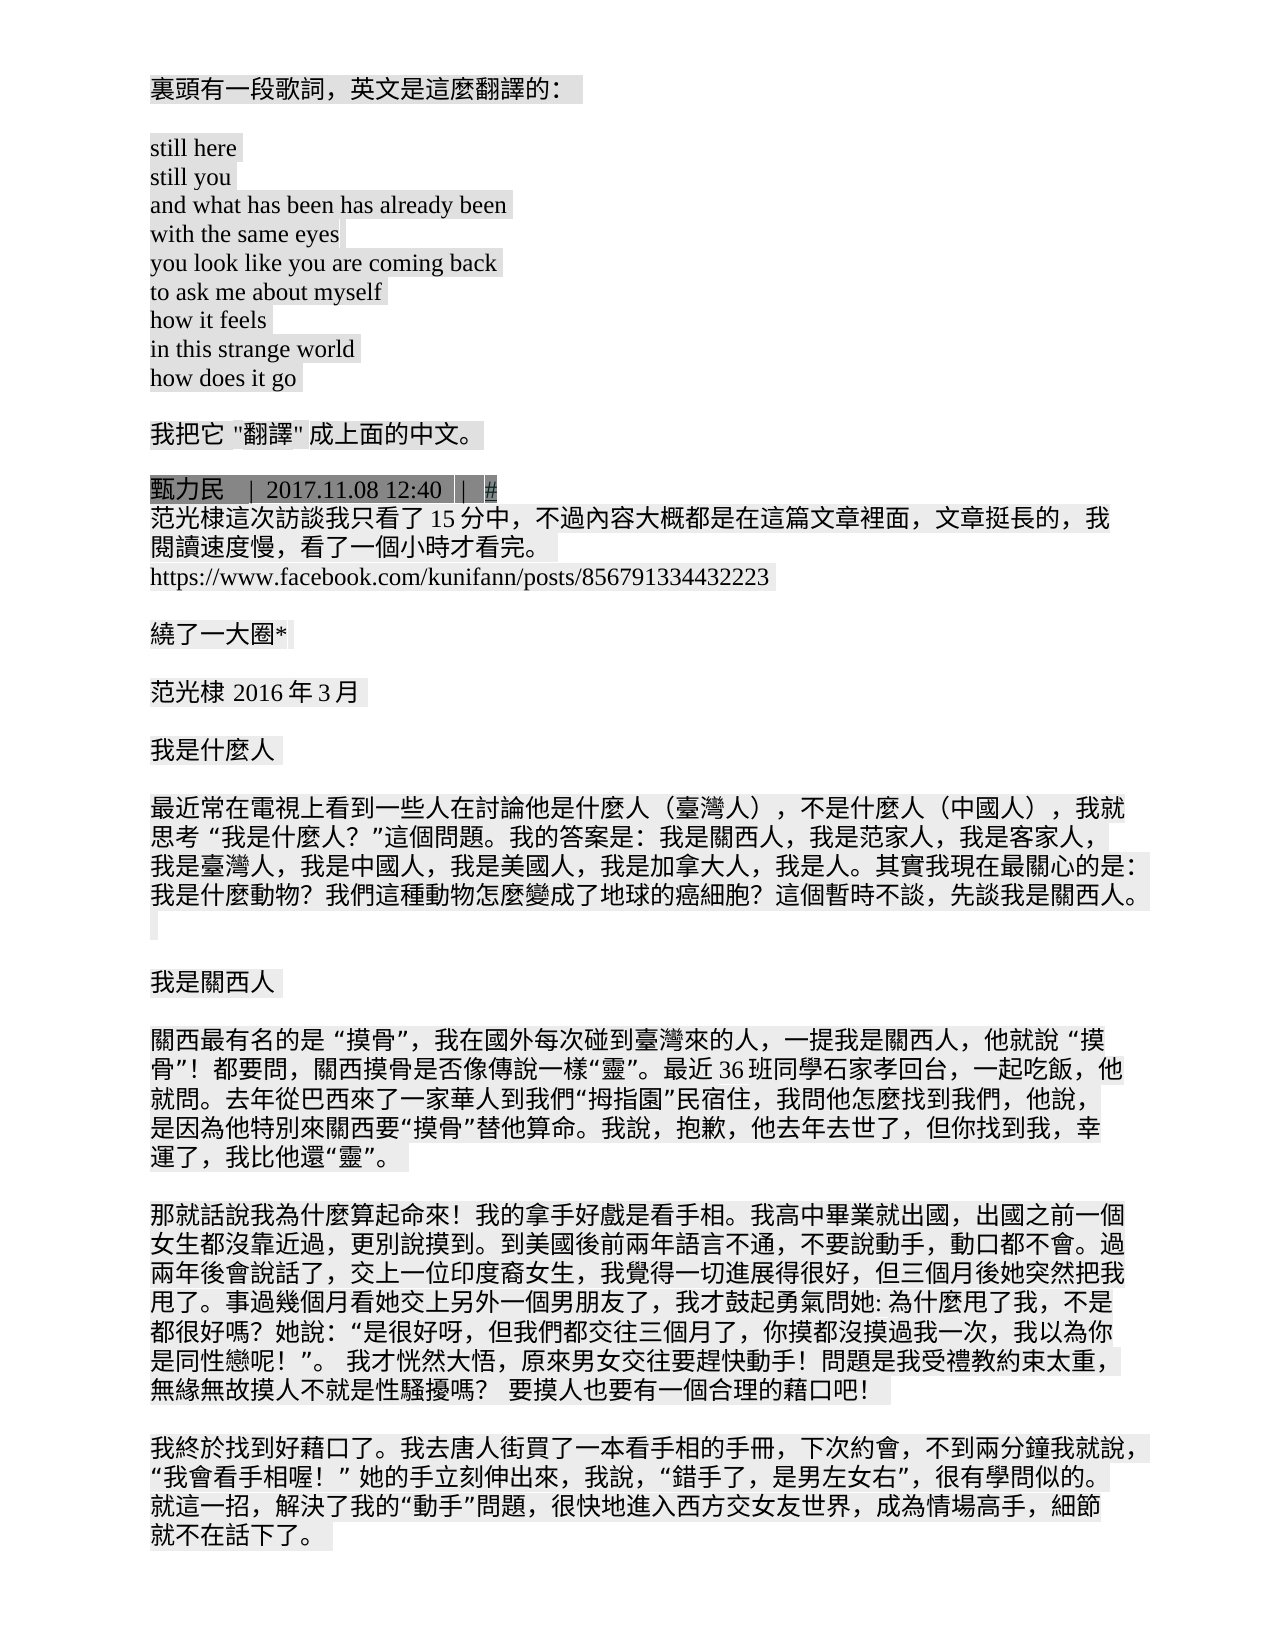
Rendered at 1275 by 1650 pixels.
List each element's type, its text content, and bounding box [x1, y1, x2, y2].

text 甄力民 | 2017.11.08 12:40 | # [150, 475, 1125, 504]
text 講個八卦。其實史東這節目原本是要訪問我，說是專訪60分鐘。我婉拒了。我有什麼值得訪問？別說60分鐘，就連60秒鐘我也說不上話。為了怕失禮，回了一封長信，朝 "乏善可陳" 及 "能力不足" 的方向說明。推辭之後，我就自告奮勇說，我幫你連絡一個真正值得採訪卻長年隱退江湖的人--范光棣。十八年前，當我中了維根斯坦的毒很深很深而十分徬徨時，他也曾因此從台灣來到劍橋跟我見上一面。那晚，他送我一份演講手稿，十八年來，不管我搬幾次家，那份手稿始終就擺在離我書桌最近的書架上。 至於我自己呢，或有些東西可說，但已說不清，講不明，就像得了失語症，別說訪談或演講，就連要我上台說上兩句場面話都早已失去能力，即便日常社交問答都顯得拙劣不堪，尷尬萬分。正常人很容易就能做到或很喜歡做的事，對一個 "殘障者" 並不容易，往往就像一種災難和刑求。 小時候有嚴重的閱讀障礙，沒法像正常人那樣輕易學會看字識字，費了很大的努力才能讀。讀不行，年少時卻很會說，能言善辯，舌粲蓮花，打遍天下無敵手，想不到越活越倒退噜，連過去最厲害的說話能力居然也成了障礙。就連寫也覺得彆扭。私下對著空氣自言自語寫些沒有現實意義的怪東西，這我還算有點擅長，或是頂多在人煙罕至的稀疏角落例如巴勒網留言板寫些小文字也還行，若要再更進一步昭告天下寫個大字，我就辭窮了。 原因是，不管有沒有寫出"我" 字，我寫的一切基本上都是第一人稱。第一人稱的東西很難昭告天下，唯一能訴諸公眾的是 "意見"。據說史上使用 "我" 字最多的哲學家尼采說："我總是羞於說出一己之見。" 我似乎也有同樣的毛病。意見不過就是意見，你有你的，我有我的，你我的意見如何，實在沒什麼好說。 從重度閱讀障礙到 "非典型菁英社交恐懼"，一直到 "類蝙蝠型畏光失語症"，接下來恐怕要朝著 "選擇性失智症候群" 發展了，例如我過去究竟跟同學借了多少錢，我竟然記不得了，別人欠我的，我卻記得很清楚。病情發展迅速，很快地，說不定會蛻變成一頭野獸，只能跟禽獸交流。確實有此一病症發展跡象，比方說阿憨現在暫時不在我身邊，但我每天在心裏頭依然會自動對他說上許多話；平常有牠在，雖然有點髒，但心裏篤定些。我還幫他編了一首曲子，歌詞很簡單，只有三句："阿憨ㄟ，阿憨ㄟ，人人叫我是阿憨ㄟ。" (台語發音) 每次唱給他聽，他都挺開心。他開心，我也開心。 能說善道會寫會想不一定是什麼好事。波蘭導演奇士勞斯基說："我唯一的優點是：我悲觀"。有一天，當我來到 "最後的審判" 台前，面對各項難堪的文字罪證，惟一的辯護亦如是。文字是一種罪行，但文字背後呢？審判官說："你還有什麼話說？" 無言以對，唯有熱淚。 在那一天來臨前，我還想問問 "阿憨們"： 依然此處 依舊是妳 今若往昔 妳似將再次歸來 一樣的雙眸問道 關於我 在這陌生的世界中 凡事如何？ 何等感受？ 還記得昆汀塔倫提諾的 "Django Unchained" 裏那首義大利歌 "Ancora Qui" 嗎？ https://www.youtube.com/watch?v=b6aczhQ7atM https://www.youtube.com/watch?v=mQ2ke_lsQ-I 裏頭有一段歌詞，英文是這麼翻譯的： still here still you and what has been has already been with the same eyes you look like you are coming back to ask me about myself how it feels in this strange world how does it go 我把它 "翻譯" 成上面的中文。 [150, 75, 1125, 450]
text 范光棣這次訪談我只看了15分中，不過內容大概都是在這篇文章裡面，文章挺長的，我閱讀速度慢，看了一個小時才看完。 https://www.facebook.com/kunifann/posts/856791334432223 繞了一大圈* 范光棣 2016年3月 我是什麼人 最近常在電視上看到一些人在討論他是什麼人（臺灣人），不是什麼人（中國人），我就思考 “我是什麼人？”這個問題。我的答案是：我是關西人，我是范家人，我是客家人，我是臺灣人，我是中國人，我是美國人，我是加拿大人，我是人。其實我現在最關心的是：我是什麼動物？我們這種動物怎麼變成了地球的癌細胞？這個暫時不談，先談我是關西人。 我是關西人 關西最有名的是 “摸骨”，我在國外每次碰到臺灣來的人，一提我是關西人，他就說 “摸骨”！都要問，關西摸骨是否像傳說一樣“靈”。最近36班同學石家孝回台，一起吃飯，他就問。去年從巴西來了一家華人到我們“拇指園”民宿住，我問他怎麼找到我們，他說，是因為他特別來關西要“摸骨”替他算命。我說，抱歉，他去年去世了，但你找到我，幸運了，我比他還“靈”。 那就話說我為什麼算起命來！我的拿手好戲是看手相。我高中畢業就出國，出國之前一個女生都沒靠近過，更別說摸到。到美國後前兩年語言不通，不要說動手，動口都不會。過兩年後會說話了，交上一位印度裔女生，我覺得一切進展得很好，但三個月後她突然把我甩了。事過幾個月看她交上另外一個男朋友了，我才鼓起勇氣問她: 為什麼甩了我，不是都很好嗎？她說：“是很好呀，但我們都交往三個月了，你摸都沒摸過我一次，我以為你是同性戀呢！”。 我才恍然大悟，原來男女交往要趕快動手！問題是我受禮教約束太重，無緣無故摸人不就是性騷擾嗎？ 要摸人也要有一個合理的藉口吧！ 我終於找到好藉口了。我去唐人街買了一本看手相的手冊，下次約會，不到兩分鐘我就說，“我會看手相喔！” 她的手立刻伸出來，我說，“錯手了，是男左女右”，很有學問似的。就這一招，解決了我的“動手”問題，很快地進入西方交女友世界，成為情場高手，細節就不在話下了。 那麼，我怎麼變成很“靈”的算命師呢？首先，我一輩子教哲學，我的最大任務是教學生在人生過程中怎麼避免很多“騙局”。鬼神、算命、星座、風水，宗教等等，都是騙局。這些騙局的共同前提是有利可圖，而圖利的方法是利用人性的弱點。這裡就講算命，首先大家都想事先知道將來，尤其是有大決定要做而猶豫不定之時。但這是不可能的，因為將來還不存在。那麼，為什麼很多人覺得一些算命師很“靈”呢？先講一個最古老最典型的算命故事。荷馬的“史詩”中描述了一個故事：一個國王想向鄰國發動戰爭，當然他想知道會不會贏，他帶了禮物去問當時最“靈”的算命師，這師傅算了一下後說，“這次戰爭，一個大國會被滅亡”。這國王高興得很，立刻攻打鄰國，結果大敗而歸，立刻找這算命師算帳：“你說我會贏，你是大騙子！”。算命師說：“我有說你會贏嗎？我說了什麼？我說一個大國會被滅亡，你自己就是那個大國呀！”。這故事中包含了幾個重點，首先好的算命師不會說錯話，其實基本上是說廢話，之所以被算的人有時會覺得他靈，是被算的人自己說的。假如國王贏了，他當然會大賞這算命師又說他多靈。重點是要說模棱兩可、邏輯上不可能錯、或絕大部分不會錯，或不可能立刻應驗的話。 假如一位女生上手了，我一邊摸著她的手掌一邊說：“妳很愛美（點頭），妳很有藝術感（點頭），妳不好惹，有人辜負妳，妳會懷恨在心（點頭），…（過幾分鐘），其實妳很寬宏大量，很會原諒對不起妳的人（也點頭），…這是妳的生命線，哎呀，妳55歲時會得一場大病！但還好，妳會渡過難關，妳看妳的生命線很長，會很長壽！（30年後她會記得嗎？）…這是妳的愛情線，很多人追妳，但妳很挑剔，…“ 一大堆廢話，但要懂得一些心理學與基本人情世故。若她是有夫之婦，你說：”妳的婚姻不很幸福“（可能錯嗎？）。若你對她有興趣，你說：”今年是妳的大好運年，妳會遇到妳的真愛！“（百發百中！） 我的最後一個教職是育達科技大學的客座教授，普通客座教授只給一年，而我一作5年，就是因為我很“靈“！我到任後，本來的技術學院正申請升格為科技大學。有一天，校長請全系吃飯，我坐在他旁邊，他說：”你這仙風道骨的樣子，好像應該懂得易經！“。我說 ”一點點而已，還在研究“。他說：”那麼，能否請你算一算我們申請改名科大會不會通過？“。我說：”試試看“，就閉上眼睛，過了一分鐘，說：”校長，我跟你保證會通過！不通過你明年不要請我客座！“。結果真的通過了，你說我靈不靈！第二年，校長又請客，那時的大問題是招生，私立學校都面臨新生減少的問題，他又問我：”上次你那麼準，能否再請你算一算今年招生會不會增加？“。我就回答：”大家同心合力，一定會超過去年！“。結果又對了。在場每次都有10多位教授，他們都很驚訝，事後問我怎麼知道，又那麼確定？我說：”我就是靈呀！“。也就因此，我在育達客座了5年，可能打破記錄了。 現在可以告訴老同學們我的秘密了！我當然不”知道“，我又不是教育部長！好的算命師是心理輔導師，他要正面替你加油。校長很相信算命，我沒選擇，只有給他打氣。第一次比較有把握，因為之前我在兩個私立學院教過，也經過轉為科大的過程，注意到第二次申請才通過，育達是第二次申請，故通過可能性很大。至於招生就完全沒把握了，故說了一句廢話：”大家同心合力，一定會超過！“。若沒超過，就是沒有同心合力！這句話不可能錯。 那麼，關西摸骨為什麼那麼有名？他是瞎了，其實並不完全瞎，還可以看到一些。他首次出大名是有一次蔣經國作行政院長還是副總統時來關西親民之旅，那次也安排了來訪問我父親，因為父親在關西很有名望。蔣經國到了關西街上，想去看看有名的“摸骨”師，結果一進門這摸骨師就說：“今天貴人來了，你是一人之下，萬人之上！“。就這一招，傳出去，他的名氣大張全世界。其實，那天在關西誰不知道蔣經國會來！前幾年又上報紙，因為吳敦義相信算命，當了副總統後說，20多年前關西摸骨說他有”宰相命“！其實他不知對多少政治人物說了這句話了！ 假如一位算命師真的很準，那是他先有信息、或作了研究、或事先安排了將來會發生的事。有利可圖，利益很大時，什麼騙局都可以安排，例子太多了，說起來我這文章就寫不完了！總而言之，算命是假的，”摸骨“ 沒那麼靈，我跟我父親去看過他，全是胡說。關西人都知道他的底細。這就有點像耶穌，他在外面有一大堆相信他的人，有一次回老家，村里人說，他不就是木匠的兒子？村里人不相信他，而他在老家也就不靈了！這個故事聖經上有敘述。 我是范家人 關西還有一個名人，我父親范朝燈。他沒做過官，也沒賺大錢，只是中上等階級的農民。他七歲時，父母在一週內因得傳染病雙亡，由大家庭叔嫂照顧。那時鄉下人沒錢沒法上學，只上了三年私塾學會三字經千字文等。正因為自己沒機會上學，他從小立志他的孩子都要大學畢業，這個在100年前幾乎是不可能的夢，但他做到了，所以他的出名就是“十子十登科” 的故事，十個兒子全大學畢業，其中有三位獲哲學博士，兩位醫學博士，五位高考及格。這個故事在曾繁蓉著“十子十登科的父親- 范朝燈”一書中有詳述。 我在國外40年，回來以後才知道父親在台灣這麼有名。我每到一個地方一說我是關西人，他們就問: ”你認識范朝燈嗎？” 我說：“他是我父親呀！” 他們就另眼相待，對我特別好。有一次更妙了，明新技術學院在2000年請我去做他們新設的休閒系的創系主任，剛上任碰到羅元宏老師，他問我是哪裡范家人，我說關西，他就問: ”你認識范朝燈嗎？” 我答了以後，他立刻說：“我被你害死了！” 我說我根本不認識你，怎麼會害死你！他說：“你有所不知，我小時候很調皮，不好好唸書，每次爸爸要教訓我就一邊打一邊說范朝燈怎麼怎麼的！所以我從小就記得范朝燈這名字“。類似這樣的故事，我之後聽到過三次。原來我父親教孩子的故事在社會上成為模範，帶動了地方上教育的風氣。這位羅老師是明新休閒系的籌備人，理應由他接主任職，但校長”空降“了一位陌生人來當創系主任，他心裡難免有點不平，但可能是因為我是范朝燈之子，他對我很好，協助我把明新休閒系變成全台最有特色的休閒系。 我父親已去世30多年了，但到現在為止，他的子孫只要說是關西范家人，都會被問: ”你認識范朝燈嗎？” 我們還沾他的光！我的弟弟范光群，是兄弟中作官作得最高的，他在陳水扁時代作被冷凍的台灣省的省主席時被派去花蓮作代理縣長三個月，花蓮是國民黨的地盤，他第一次去議會就深感議員對這位“空降“下來的代縣長很排斥，怕他在這三個月中會搞鬼，以縣長地位影響下任縣長選舉。會後，范光群發給每位議員一本“十子十登科的父親”那本書。第二次議會時氣氛完全變了，大家一知道他是范朝燈之子，就知道他一定是正人君子，雖然是陳水扁派來的！結果3個月以後，很多人還建議他留下來選縣長，一定會選上。 很多人問范朝燈是如何把十個普通農家孩子都送到大學畢業，很多人有不同的說法，兄弟中也有不同的感受，但我自己覺得最重要的是“感動“兩個字，他對教育的熱誠感動了我們，使我一生掛念在心，不能辜負他對我們的期望。最近大愛電視台訪問我，在”私房真言“節目中播放了”范光棣談他父親范朝燈“，可以在網路上看到詳情。 我是客家人 關西是純客家莊，99%是客家人。1945年台灣光復之前我只會講客家話，雖然6歲到8歲上小學時學了一點日語，光復後因反日情緒把它全忘了。光復後才學國語。初中去新竹市上新竹中學與李遠哲同班，才知道都市裡大部分人是閩南人，講我完全聽不懂的話。高中時轉到台北的師院附中，班上絕大部分是外省人，本省人只有三位，其中紀展南與羅東湖是閩南人，只有我一個客家人。我才意識到我這鄉下土包子原來是很特別的少數族群叫客家人。 從小我記得母親講一個有關客家人的故事：從前有一個將軍叫黃巢，有一天他來到一個村莊，看到路上一群難民中，有一個媽媽手拉著一個小孩子，背著一個較大的孩子，他覺得奇怪就停下來問他為什麼？她說她手拉的是她自己的孩子，背的是她已亡哥哥的獨生子，假如她自己的死了，她還可以再生，假如哥哥的獨生子死了，他就會絕後，故保護她哥哥的兒子比較重要。黃巢聽了很感動，就問她要去哪兒？她說，聽說黃巢快來了，我們要先逃難！黃巢沒告訴她自己是誰，只說，不要怕，妳回妳村莊，在妳家門口掛上葛藤，就不會有事。她回去照辦，也叫鄰居同樣作，結果真的沒事。後來在學校念正史，才知道黃巢在歷史上是壞蛋，他的革命因為失敗被稱為“黃巢之亂”。但在客家人心目中，他一直是我們的英雄！從此開始我就意識到世界上有不同的觀點，立足點不一樣對事情的看法就不一樣，不是大多數人相信的就是正確的。尤其對少數民族的看法我特別關心同情，這也延伸到所有被壓迫的人，包括工人、農民、女人、殖民等等。 客家人的歷史跟猶太人的經驗有些類似，故我在國外時，對猶太人的歷史特別關注，他們的總人口在世界上微不足道，但對世界上的貢獻非常大。偉大科學家愛因斯坦，心理學之父佛洛伊德，上世紀最出名的哲學家維根斯坦及思想家馬克思，都是猶太人。到底什麼是猶太人？這個問題猶太人自己也在討論，是種族嗎？也不是，因為有黑猶太人，也有黃種猶太人（看“Jews of Kaifeng Fu”一書）。是宗教嗎？很多猶太人不信猶太教，我在加拿大的哲學系中就有四位猶太教授，都是無神論者。我的結論是，族群認同是共同記憶與自我認同。在台灣的客家人最近也在討論這個問題，尤其很多已經不會講客家話了。客家人不是一種民族，因為他們都屬於漢人，他們有自己的語言及一些特別的風俗、習慣、音樂等等，但我覺得最重要的是他們有共同經驗及記憶，認同這經驗的人就是客家人。 客家人每流浪到一個地方都是“客人”，而不是“主人”，都住在比較偏僻的山區，生活艱苦，被主人看不起也被歧視。但我一直不懂，客家人那麼窮，那麼土，不像都市人那麼精靈，他們為什麼那麼自傲，有自信，覺得自己是很特別的族群？猶太人也是一樣，到處被人打壓，歧視，但自己一直覺得是上帝的寵兒，也因為那種自信，使他們的成就那麼大。猶太人的自信，來自他們舊約聖經上的故事，那麼客家人呢？ 去年春天，我第一次去廣東省陸河縣祭來台祖，順便去附近客家區尋客家根。這次尋根之旅中，我的上述問題找到了答案。客家人是從中原在唐朝末期以後改朝換代或外族入侵時一批一批逃難到中國南部岳崚區的漢人。他們在贛南、閩西及粵東山區以客人身份與本地人（主人，原住民）長期共居，融合以後，產生了主要以漢文化為主的特別語言、風俗、習慣等文化。最近在大陸掀起了研究客家文化之風，政府也大量投資發展這個地區，一則因為這地區是共產黨的革命聖地，二則因為客家人在海外人數不少，都想回來尋根。在閩西現在被認為是“客家祖地”的寧化縣，建了一個很宏偉的“世界客屬文化交流中心”，我一進入大廳就看到牆上刻了一系列客家歷史的壁畫，第一幅就是黃巢及“背大攜小，保侄棄兒”客家母親的壁雕。證明我小時候聽到的故事原來是所有客家人的共同記憶，像摩西出埃及是猶太人的共同記憶。 還有在這偏僻的鄉村裡，雖然大部分都是農民，但家裡都掛著很多水準很高的對聯與家訓等等有文化象徵的東西。我父親雖是一介農夫，但他一直提醒我們孩子們，我們是范文正公（范仲淹）的第30代孫，而文正公是宋朝名宰相，且家裡牆上一直掛著范文正公家訓百字銘。我在客家原鄉到處看才恍然大悟為什麼客家人那麼自傲，他們的祖先都是做過官的前朝上層階級，他們在改朝換代時不但對新政權沒用，還有威脅，非跑不可。普通農民、工人等不必跑，新統治者還需要他們。而客家人特別注重教育，也是因為他們知道，讀書是做官、出人頭地的最好方法。 我是臺灣人（差點兒變日本人） 我出生於1937年，那一年日本發動中日戰爭，中國的抗日戰爭的開始。之前40多年臺灣是日本的殖民地，台灣人是二等公民，但生活方式、語言及文化上台灣人基本上是過著漢文化的生活。六歲以前，我的名字是范光棣，我家裡及村莊裡親戚朋友說的是客家話，念的是三字經，拜的是祖先及本地廟裡的神，看的是“關公過五關斬六將”及“孫悟空鬧天宮”等平劇。我知道我是中國人，知道統治我們的是日本人，怕他們又恨他們。 日本人發動侵中戰爭後，一方面覺得臺灣漢人與敵人同宗同文化，有後顧之憂，一方面發動大戰爭需要更多人力。故積極推動“皇民化”政策，想把台灣人變成日本人，開始強力要求講日本話，把名字改為日本名，放棄本來宗教而以日本神社代之，等等。我父親本想把范姓改為“高平”，但日本官員還挺聰明的，知道這是范姓的堂號，說不行，你還在懷念中國祖先！結果改為“高原”，故我的日本名字是“高原光邦”（Takahara Mitsu Kuni）。 我們家裡也設了一間日式Tatami書房，我們開始穿日服、日本木屐等等。所以我從出生到8歲光復前就是生活在從中國人變日本人的過渡過程中。比我大十歲以上的臺灣青年人，像我的前幾位哥哥，基本上已經變成日本人了。假如日本沒有戰敗，再過十年我也變成日本人了。1945年，日本投降那一天，疏散到鄉下住在我們家的五家日本官員及教師們都聚集在客廳裡聽天皇宣布無條件投降。他們都在痛哭，我心裡很高興，我還知道我是中國人。 光復後，台灣回歸祖國，我們沿路打鑼打鼓歡迎國軍，那時哪有什麼台獨意識！問題是，那時來接管的國民黨軍隊實在太爛！相較之下，日本統治者很有紀律，雖然很兇又享有特權，但台灣人日常生活穩定，治安良好。“祖國”來了以後，不但普通生活，治安很差，最糟的是，不但不把我們當“同胞”相待，還以新統治者心態對待台灣人。我最近很驚訝地發現，我那時的日記有那麼一句“假如外省人平等對待台灣人，我就主張統一，假如不平等對待我們，我就會主張獨立！”。一個十多歲的鄉下小孩子會這麼說，表示那時就有這個問題。 不到兩年後，228事件就發生了，那天晚上，我在睡夢中被父親吵醒，他剛從台北回來，一開門大聲跟媽媽說: ”糟了！台北在殺豬！“。我心裡想，殺豬有什麼好大驚小怪的！原來，台灣人叫日本人”狗“（很兇，但乾淨），叫光復後來接管台灣的外省人”豬“（又髒又懶）。之後幾天，關西鄉下倒沒發生什麼殺人的狀況。我只記得父親及關西重要人物有在討論去軍火庫拿軍火發給人民來抵抗鎮壓軍隊。還有那時在台大上學的兩位哥哥被分發到幾顆手榴彈，也是準備反抗鎮壓軍隊來時用的。他們帶回這些手榴彈，不知怎麼辦，結果把它丟到河裡。鎮壓軍來後，記得父親跑山上去躲了好幾天。 228事件很多無辜外省人被殺，很多臺灣菁英被殺，最重要的是，這事件對台灣人造成不可療癒的傷害，至今影響台灣的政治，造成強烈的揮之不去的台獨意識。台獨意識有一個很簡單的邏輯：外省人殺台灣人，“外省人”等於“中國人“。中國人像日本人一樣是外來政權，台灣人只有獨立才能當家做主。但這邏輯的前題都不正確，來接管、統治台灣人的是“一些”外省人，國民黨。有些外省人是共產黨員，他們支持228造反國民黨。那時的實況是，國民黨在大陸被人民唾棄，後來跑到台灣，中國人更恨國民黨！台獨意識的簡單思路：仇國民黨→仇外省人→仇中國人，造成現在台灣政治的死胡同。台灣人應該跟共產黨合作去打倒國民黨才對。 我以後的政治思路大致朝這方向走。從1945到1955我出國前國民黨漸漸經由三七五減租及耕者有其田政策在台穩定了政權，宣傳反共抗俄，但我完全沒被洗腦，已經親共。其中一大原因是，我認識一個很特別的人，何阿乾。我上新竹中學初中時住在竹東大哥醫院家裡。他是醫院的藥劑師，我們同睡一房。他是共產黨八路軍的逃兵。光復後他家裡很窮，去參軍。國民黨把他訓練幾個月後派去大陸打共產黨。有一天剛北上過了黃河，坐下來吃除夕飯，還沒開動就發現被共軍團團圍住了，沒辦法只好投降，年夜飯被八路軍吃了！結果他被分配到劉伯誠（叫獨眼龍）部下。共產黨教他唸書，教他醫藥學，過一陣子派他到軍醫院當藥劑師，一路跟著八路軍過黃河，打下來。一直到徐蚌大会战時，他因為是獨生子，在台只有一老母親，突然想家，在混亂之際逃走了，結果回到老家竹東，來我大哥醫院？。他雖然從共軍逃出來，不但不恨共產黨，還一直懷念他在八路軍時的日子。天天晚上告訴我他在八路軍的故事，比水滸傳還精彩！還教我共軍唱的歌，跳的舞。所以國民黨的反共宣傳對我完全沒作用。I knew better! 我是中國人 我在中學時代最關心的是政治問題，尤其從出生到18歲出國之前經過日治時代，二次世界大戰，國民黨統治時代，及中國內戰以後兩岸分裂狀況。我那時一心要救國救民，在日記上寫：“我的思考單位，最小是國家”，我的意思是中國。如何使中國強大，恢復以前的光輝，是我的最大課題。 在出國前我心裡已經支持共產黨。出國後第一件事就是去美國大學圖書館找毛澤東的著作及有關中國共產革命的書。念了 Edgar Snow 的 “Red Star over China” 及 毛澤東選集。不但覺得共產革命是中國的將來，也確定是世界的將來。我在英語還沒學好之前就先選俄語，因為我打算在美國念完大學後去蘇聯念研究所後回大陸參加中國共產黨革命。我的思想歷程在“超越馬克思及維根斯坦”一文中有詳述。 1972年，尼克森去訪中國前，加拿大已經跟北京先建交，我寫了好幾次信去駐加中國大使館，表示希望能去訪問，但一直沒回應。尼克森去後不久，我就接到來信，叫我去辦簽證。我一個人坐飛機到香港，再坐火車到廣州，路上火車在深圳入境，那时深圳是個小村莊，全是稻田。從廣州又坐火車兩天一夜，一路黑漆漆的到了北京。來火車站接我的是一位台籍幹部。我來時路過東京去看我四哥，他說他以前有一個臺灣同鄉朋友，20年前去大陸，不知下落，他寫下這人名字叫我去大陸時問一問。這位幹部自我介紹是台灣人，叫李平，我就拿出哥哥的紙條問他聽過這人嗎（紙條上是“呂”什麼的）？他說，就是我！他是台灣同胞聯誼會副會長，他負責接待我。那時正好有一個美國台灣人組成的“保釣團”來訪北京，有十幾個人，都是在美國左派的台灣學者。他們把我放入這一團一起招待，以後三週的活動都是台聯安排的。其中最重要的是周恩來總理接見了我們。 有一天晚上，我們正要睡覺前，突然接到通知，要我們立刻去人民大會堂有重要領導要見我們。十二點半大家在一會客廳坐好，周恩來從旁門走進來。我發現我被安排坐在他旁邊，大概是因為我年紀最大（35歲），又是教授，別的團員都是年輕的碩士或新博士。周恩來很平易近人，跟我們像朋友之間聊天一樣，一點沒架子，有問必答，一直談到四點半，他太太鄧穎超才出來叫他去睡覺。他說他只要睡3個鐘頭就夠了。 1972年是文化大革命的中後期，那年的兩件大事，一個是尼克森來訪，另一個是林彪事件。外面只知道林彪出了事，中共還沒對外公佈。周恩來先向我們說明了林彪事件，再談了很多很多事，詳情我在我當時剛創刊的國際季刊“Social Praxis” 第一期中以筆名 Sanford Lee 發表了 “Conversations with Premier Chou En Lai”. 有些那裡沒報導，現在想起來還是有意思的，現在報告一下。那時我很驚訝他對老蔣的評價很高。他說，蔣介石是個愛國者，他雖然靠美國但他不相信美國，你看他一輩子不敢去美國，他兒子就比較笨，去了美國一趟差點被殺掉。美國在培養親美派搞台獨，要把臺灣從中國分裂出去（吳國楨事件及孫立人事件），韓戰時把第七艦隊放在台海想把台灣與大陸隔開，勸蔣介石從金門馬祖撤軍，他不但不撤，反而把台灣最重要軍隊放在金門，明知我們不會打他。我們之間有默契，隔天炮打，這是做給美國看的，表示雙方都主張一個中國，內戰還沒結束！台獨之到今天還不可能，以後也更不可能，就是周恩來跟老蔣那時安排的！我本來以為，他說的“默契”是互相不言而喻的瞭解，最近才發現報導，那時他們真的有互派使者在香港談好。那時我才知道，政治上表面看到的聽到的跟幕後當權者的操作是有很大距離的。我們普通人只有被利用，最好不要受騙去賣力。 文革時，大陸一直在鼓吹要解放台灣，有一位年輕激進的臺灣團員就說：國民黨是紙老虎，怎麼不用武力解放台灣？周恩來說：你們年輕人沒經過戰爭，我們經過的人知道戰爭多可怕，打臺灣是打得下，但雙方要死多少人呀！台灣經濟又會完全破壞，不能隨便考慮。 四個鐘頭內我們談了很多事情，現在突然想到一件事覺得很諷刺。他說中國發達以後絕對不發展私人轎車，他說我們會繼續用腳踏車，又健康又環保！坐在他另一邊的陳永貴副總理，他插入說：我最近剛從考察法國回來，我在巴黎看到一街都塞滿了車，空氣不好，比我們用腳踏車還慢！他是個農夫，在西北偏區把一個窮村莊在他帶領下轉變成模範公社，“農業學大寨”是文革時的三大紅旗之一，其他兩個是大戾及紅旗渠，三個地方我都去過，大寨還去了兩次！陳永貴當了副總理，還穿著西北農夫的衣服，那個時代真的農人工人直接參與國家最高層政治，假如這種人還在中央，中國應該是完全不同的中國。 我們這一團的左派青年都是支持共產運動的，有好幾個，包括我自己，向周總理表示，我們想回中國服務。結果，有幾位留下來了。過了幾天，周恩來傳話給我，他很實在也很坦白，他說，你的情況比較不同，首先，你的專業是哲學，我們需要的是科學方面的人才；第二，你已經有家庭，你的太太又是美國人，你太太跟孩子在中國生活可能不會適應得來；第三，你是大學哲學教授，以你的身份，你留在西方對我們比較有用。真謝謝周總理給我的務實分析，若我那時會祖國，以我那時的極左思維，我的後果應該會跟四人幫一樣。之後周恩來見了一次，是他最後在公開場合出現時，應該是1975年國慶在人民大會堂國宴上，每桌上已經有他的致詞稿，他由人扶他上主席桌後，由別人替他念稿，之後在大家掌聲之下扶他出場，大家都知道他是來向大家告別的，過不久他就去世了。 第一次訪中之後幾年中，每一兩年會去大陸一次，都是政府邀請的。每次去差不多三星期，到處去看，各種公社，幹部學校，普通學校，工廠，古蹟，革命聖地（如延安），少數民族區（如延邊朝鮮族自治區及西藏），參加國慶等等。也見到其他領導人，如四人幫及鄧小平。四人幫沒跟他們談，但鄧小平見了兩次都有座談。第一次是周恩來去世後毛主席叫他回來主持政務。他跟我們的談話重點是報告文革的成果，也向我們保證，他絕對不會向文革翻案！這個談話我也以我那時的筆名“范瀾”在香港左派週刊“七十年代”發表。我在那期間照了很多照片，錄了很多談話，除了寫文章之外，也常上電視及到處演講，放錄影片，宣傳文化大革命。也編輯了兩本 Anchor Books, ”Mao and Lin Biao”及 ”From the Other Side of the River: Self Portrait of China Today”。 文化大革命現在大家都在罵，但我的看法不一樣，I know better! 我在文革後期去了好幾次，親眼看到的不但不像以後說的那麼糟，而且很好！雖然最後失敗了，但失敗不等於不對。歷史是勝利者寫的，修正主義復辟資本主義後當然要醜化前朝。其實是全體人民辛苦建設起來的經濟基礎，正要起飛的時候，被少數人搶走了。毛澤東之偉大說不完，偉大的軍事家、政治家、哲學家、詩人、書法家，有史以來世界上有比他偉大的嗎？ 但他最偉大的是革命成功後，可坐享其成之時，在晚年還不忘初衷，想在有生之年實現共產主義。雖然太急了，手下人的程度不夠，失敗了。但資本主義走到末路時，如果世界沒被毀滅，人類還是會走社會主義的路才有救。 我是美國人（本來不想） 我家十兄弟，前四位留日，老五沒出國，留下來照顾老家，後五位全留美。第一個留美的是老六范光煥。他很會交朋友，也很會辦事情，在台北唸書時，就懂得留學美國的方法，1954年就去美國留學。我的留美全是他替我辦的，他也同時替我的好友王正秋辦好手續。高三時我們考取留學考，那時，高中畢業就可以留學。我們班上好像最先留美的是丁秋先、王正秋及我三位，我們三位出國前去照相館合照了。我本來不想高中畢業就出國，我覺得國學還不夠，最好大學畢業才出去深造，所以，考上留學考以後還去考台大，結果是經濟系頭榜考上。後來因為1955年政府發佈兩個有關我們前途的政策： 其一，以後要大學畢業後才能出國留學；其二，以後服兵役從以前的一年改為兩年。第一條正合我意，但第二條要當兵兩年我覺得太浪費我的青春，故決定出國留學。 我家那時經濟狀況很不好，父親因想從農業轉型工業，買了一個製茶工廠，結果失敗破產。我要出國時，他一分錢都拿不出來。結果是王正秋幫我500美元買票出國。我和王正秋坐飛機到日本橫濱，坐中國貨船重慶號去美國，一上船看到丁秋先也在船上。我跟丁秋先特別有緣分，我們初中時在新竹中學與李遠哲是同班同學，我們那時都很內向，其實我完全不記得他，是他後來告訴我。高中時我們同時轉師院附中，又是同班！ 在重慶號上，我記得餐餐都是大魚大肉，但我很慘，因為我會暈船。船一出港口我就開始吐，一直到兩週後，在 Tacoma, Washington 上岸才不吐。這期間我只吃蘋果，因為，之前在台灣蘋果是寶貝，只有生病時才能吃到。我四哥那時在日本，從東京到橫濱來送我上船時，給我一大箱蘋果。我吐了以後什麼都不想吃，就吃我最喜歡的蘋果，這樣兩週，一吐一蘋果，一吐一蘋果，等到上岸以後，我一輩子看到蘋果就想吐！ Tacoma上岸以後，坐火車去 Kansas 州上學。在火車上我的英文程度立刻受到考驗。台灣的英語教學很糟，到現在還是一樣，什麼文法，KK音標，學了一大堆，上了戰場都不管用，聽不懂，說不出，只會說yes and no。我事先有準備最急用的字就是廁所，我記住各種說法：Washroom, W.C., Toilet, Man/Women room, Powder room, Lavatory, 這樣應該夠了。上了火車不久，我們餓了，去餐車，坐下來一看Menu, 把價格換成新台幣，根本吃不起，最後只要了麵包和牛奶。牛奶喝完想小便了，心想我熟記的單詞現在派上用場了。但從火車頭走到火車尾，就是找不到，只看到一個 “Restroom”（不在我的目錄中），心想會不會是這個？探頭一看，看到幾位男生坐在沙發上抽煙，是休息間！沒看到廁所。結果不得已，在兩車之間解決了！但完後兩邊门都自动鎖上，我出不去，站了幾個鐘頭，到下一站門才開！ 到美國以後，前十年時間一直半工半讀到完成博士學位，完全靠自己。回台以後，我常聽到我的工人在談以前他們多苦多苦，我就說，你們不管怎麼苦都沒有我以前苦，請問你們，現在在台灣你們不願意做的工作誰做？他們說，外勞呀！我說，我就是美國60年前的外勞，白人不做的工作我做！我問他們，餐廳裡最低的工作是什麼？洗碗對吧？不是，還有更苦的：刷鍋的, 又油又焦很難清。我問，街上有圓圓的鐵蓋子，下面是什麼知道吧？下水道吧？ 其實有兩種，排雨水的排水道及排大小便的污水道。我去美國後第一個暑假，就是天天出入那鐵蓋的清道夫。 我第一個念的是一個在 N. Newton, Kansas 的門羅教學校，叫 Bethel College. 這學校只有200多個學生，但很歡迎外國學生，有20多個從各國來的學生，有從美國、臺灣（7個）、埃及、菲律賓、伊朗、波多黎各、巴拉圭、德國等國的學生。在那小學校，他們很照顧外國學生，剛去美國那是最好的過渡地方。沒去之前我哥哥就替我弄到免學費獎學金（才能辦留美），到了以後他們給我工作，做學校的清潔工換住宿費，做餐廳刷鍋的換三餐。 兩年後，轉學伊利諾大學（在 Champaign/ Urbana）數學系，我主修數學完全是因為英文不行，不能唸我喜歡的哲學，數學不太需要英文好。伊利諾大學也很歡迎外國學生，台灣來的就很多，在那裡就碰到出國前一起受軍訓的傅大祥及葉祖堯等好朋友，我們都在數學系。那時伊大數學系站在研發電腦的先鋒，他們有一個電腦像一個教室一樣大，最近才發現在電腦史上是有名的，叫Illiac。我們三個好朋友都知道，電腦是世界的將來，故畢業後都決定留在研究所學電腦。但學了一個學期以後，我覺得實在沒興趣，且覺得英文差不多了，才轉到哲學系。 在伊大拿到碩士學位後，我要念博士有兩個選擇，哥倫比亞大學及夏威夷大學。照常理當然應該去哥倫比亞大學，名牌學校，從那裡畢業以後找工作很容易。夏威夷大學剛成立博士班，完全沒名氣，我從那裡拿博士學位會是他們的第一屆博士。兩個地方都給我入學證，但最大區別是，前者沒獎學金，後者有。我那時已經結婚，又有孩子，再一邊打工一邊念博士，會很辛苦。再嘛，我想我寧可做小池裡的大魚，而不要做大池裡的小魚。結果這個決定是非常正確的。 我去夏大後，就碰到我的大恩師 Richard P. Haynes. 我跟他很有緣分。他在伊大念博士時是哲學系助教，有一堂課上我問他一個問題，他想了一下說：“我不知道答案，我回去查一查，下禮拜回答你”。這麼老實的老師我第一次碰到，永遠記得他，也把他當作我以後做老師的模範。到了夏威夷看到他就在哲學系，高興極了。他特別欣賞我，在課堂上討論問題一定要叫我發言，每次發言他又誇之有餘，這使我這很內向害羞的個性，漸漸有自信起來。這就是“小池裡的大魚”的效果。 做人方面他也是我的恩師。他很會社交，朋友很多，在一個 Party裡面我注意到總是有很多人圍著他有說有笑的，我總是站在角落裡，無人理睬。有一天我就問他，“老師，我很羨慕你那麼會交朋友，請問你見了一個陌生人怎麼開始說話？” 他的答案：“打開嘴巴，就說話！” 這一招，像我的看手相一樣，改變了我的一生！ 說什麼不重要，開始說話表示友好才重要。“今天好熱哦！ 你這件衣服真好看，哪裡買的？…” 隨便你說，開始才重要。 我在離開伊大之前就選了一門維根斯坦哲學的課，那時很少人知道這個哲學家，包括我的博士論文導師Haynes。我來夏大時已經是維根斯坦的信徒，就把他的哲學介紹給老師，他立刻也成了這新哲學的信徒。所以我要寫有關維根斯坦的論文，他很贊成，一路支持、鼓勵。我的論文叫 Wittgenstein′s Conception of Philosophy (維根斯坦的哲學觀)。老師說太好了，應該送去出版！我跟本不知道應該送去哪，後來看到我念的維根斯坦的書上面有出版社的名字和地址，是Basil Blackwell Publishers, Oxford, England。我就送給這地址，信上說明這是我的博士論文，短了一些，英文不太好，因為我是外國人，若你們覺得可用，我可以增長一些，英文不通之處，會找本地人改一改等等。不久，接到一封信，是主編 Jim Feathers 寫的，他說：”我們是維根斯坦的官方出版社，我們之前只出版他的原著，不出版二手評論書，但你這本書是非常好的對維根斯坦哲學的全面介紹，我們喜歡簡短的書，不要增加，我們喜歡你清晰簡潔的英文，不必修改。“ 就這樣，我糊里糊塗的把我的博士論文在哲學界最高的出版社出版了！你要知道在美國學術界成功之道叫 “Publish or Perish!” (出版或完蛋)，你想要在學術界有立足之地，就靠出版書，而且要出版在有名的出版社。故這本書是我以後的開門鑰匙。第一個工作是 Cleveland State University。在那裡不到兩年就升副教授，後來到加拿大約克大學，不到35歲就升正教授，到現在為止還是最年輕升正教授的紀錄保持者。正教授當然有 Tenure (終身職)，不但是鐵飯碗，還有很大的自由及保障。基本上你可以教任何課，開任何新課。所以我在60年代就開課教馬克思哲學、毛澤東思想、性的哲學…等等大學裡從來沒有的課。美國這方面，學術自由，是沒話講。 但課外活動就不一定了，那正是反越戰時代，我不但參加反越戰運動，還常常被邀請上台演講，這些活動美國政府都在盯著，尤其還沒有公民身份的人。我雖然可以申請公民，因為我在美國已住了10多年，有工作，太太是美國人，又生了好幾個孩子。但我去美國從來沒想要作美國人，從來沒有英文名字，因為我是去深造，一直想回中國服務。有一天，不記得是移民局還是FBI來找我，說他們在調查我，若我是共產黨或參加其他非法組織，就要把我送回台灣！他們叫我去詢問時就問我，哪天哪日你的車怎麼會在反越戰大會現場？我說我送太太去（她是公民，她反對越戰），你為什麼訂閱這些極端組織的報紙：Daily Worker(美國共產黨報)，The Militant (美國托洛斯基派報紙)， National Guardian （毛派報紙），Granma (古巴官方報)，等等？我說，我教一門課，叫“反抗哲學”，這些都是參考資料。他們再拿出一張支票，問，你為什麼送錢給The Black Panther, 黑人激進派團體？我說，我送錢去是要訂他們的報紙，你們怎麼攔截走了,難怪我沒收到報紙！他們問了這些以後，說要繼續調查，等了很久還沒結論。 我看情況不妙，正好我在夏威夷大學的同班同學是反對越戰而逃兵役去加拿大的美國人，他在多倫多約克大學教書，他說你乾脆來加拿大好了，我就搬到加拿大去了。但我沒辭掉美國的工作，若這邊沒事，在加拿大不習慣，還可以回來。這期間又想，假如有美國公民身份，他們就不能因政治因素而把我送回台灣。我本來要申請公民條件十足，就申請了。結果移民局叫我去詢問，又攤出以前的問題，我一一回答，又叫他們去我大學調查，他們的調查結論送我一份，其中說：雖然他對親共的強度不完全老實，但他沒參加任何非法組織，他的反越戰態度及活動都在合法範圍之內，建議頒發公民證。就這樣，我在決定離開美國後，得到了美國護照，去大陸訪問時用的就是這護照。 我是加拿大人 我1970年去加拿大約克大學教哲學，一待25年，一直在 Atkinson College 哲學系教書，一半時間當系主任，因為作得不錯，他們一直不讓我退下來。有一次退下來讓別人做，他作到一半自己作得很辛苦，大家又不滿意，還是請我回去作。其實作系主任很簡單，要抓住兩個重點，一個是爭取經費，一個是爭取人員，別的雜事別管。不會作的天天管雜事，煩人煩己，大魚沒抓到。舉個例子，有一年全校只能請6位新教授，我爭取到一個，這已經很不錯了。我們公開邀請有邏輯專業的教授來應徵。結果找到一位相當有名氣的學者，Morris Engels, 邀請函還沒發出去之前，校長接到一位從英國劍橋大學剛拿到博士的非常優秀的學者 Stuart Shanker, 他的博士論文已經被大出版社接受出版，校長決定要他，就通知我們不要邀請我們要的人。 校長是有這權力，但很不合理，因為他的專長不是邏輯，而是維根斯坦，跟我重複了。我說雖然有重複，但他實在優秀，我們歡迎他，但我們還是須要邏輯專家。校長堅持只能有一位，不理我，連我的電話都不接了。我發文正式要求見他，也不准。結果帶全系老師到他辦公室門口，還不見，叫秘書來傳話，校長說我上次電話上對秘書不禮貌，要我向秘書道歉才見我！我說我怎麼不禮貌了，我有罵妳嗎？她說我掛了電話。我說我掛了電話，是因為跟你講沒用，我不是生你的氣，是生校長的氣！小小一個大學，一個系主任要見校長都那麼難，我去年去中國，周恩來總理都見得到，你一個校長擺什麼架子！要道歉的不是我，是校長！這話傳進去，他就出來了，知道理虧，笑嘻嘻的，很客氣，結果就如我要的，給我系兩位新教授！這位校長是有名又能幹又霸道的校長。這件事傳出去，我在學校就有點名氣了，“小范老子” 不好惹，連校長都惹不起他！ 在加拿大除了教書，作系主任，養四個孩子之外，還忙著左翼政治活動，其中一個重要活動是，接待來自中國的學生及各種文化交流團體。我們組織了一個“中加友好協會”。新的留學生來了，我們幫他們融入加拿大生活，來訪團體來了，我們安排他們去玩。但團體來時，除了要看尼亞加拉瀑布之外，都要找 “白求恩故居”。白求恩是加拿大共產黨員，他在抗日戰爭時去作八路軍的軍醫，結果在醫療傷兵過程中傷了自己手指，以致發炎而病死，因為那時沒有抗生素。毛澤東為了他的告別式寫了 “紀念白求恩” 一文，後來變成文革時全民必讀的 “紅三篇” 之一，其他兩篇是 ”為人民服務” 及 “愚公移山”。所以白求恩是在中國人人皆知的加拿大來的英雄。但在加拿大，沒人聽過他的名字。後來因為從中國來的團體、官員等等，都要去訪問他的故居，加拿大政府才趕快找到後修復，成為最熱點中國人的觀光勝地。 在我接待從中國來的訪客之中，最特別的是朱鎔基，大概是70年代末期，有一天，我接到一個左派洋人教授朋友從另外一個城市打來電話，說一個中國經濟訪問團要來多倫多，他們完全沒安排，也沒人接待，我能不能照顧他們。我說是官方團體的話，應該請中國駐多倫多領事館安排，我打電話去領事館，他們說他們剛設立，太忙，沒辦法幫忙。朋友說團長是朱鎔基，是什麼經濟委員會的副委員長，我說我不懂經濟，不知怎麼安排。他說，朱也是學者，是清華大學管理學院的院長，我當然沒聽過這個人，既然是學者又沒人照顧，那就答應了。結果一來8個人，又要玩四、五天，想去尼亞加拉瀑布之外，當然要看“白求恩故居”，又要參觀工廠，又想跟政府經濟相關單位談談，也想訪問大學，等等。這個任務可大了，全落在我一人身上，我自己的车子又太小，租了个麵包车自己开。那時朱鎔基當然還沒出名，但一看這人非同小可，因為他自己很低調，不太說話，但周圍的人對他唯恭唯敬，一切聽他交代。他自己兩手空空，但周邊的人手上都滿滿的東西，都是為他服務的。其實那時派他出來，已經在準備他接著要做大事。故回去不久就升任國務院經濟委員會主任委員，後上海市長，後副總理，最後總理。 我盡了很大努力滿足他的要求，基本上都做到了，政府及學校也很給面子，不但去訪問了，還請客。我還記得校長請客時（可能是因為他記得我見過周恩來！）的好笑場面。去之前我問他們西餐他們習不習慣？朱鎔基回答，放心，我們來之前都上過西方餐飲禮儀的課，知道怎麼用刀叉。結果第一道上來的是湯，他們一起拿起湯匙大口吸，發出中國人喝湯的聲音。主人瞠大眼睛看著！他們沒學到重點，洋人最忌諱吃東西時出聲音！中國人喝湯有聲音才香。 朱鎔基是湖南人，離開多倫多前一天晚上，我說，你出來那麼久，可能想念中國菜了，這裡有一家湖南餐館，我沒去過，帶你們去試試看！結果錯了，他說，一點都不像湖南菜！ 我也跟他談了政治問題，尤其是台灣問題，他說得很清楚，我們現在專心搞經濟，在這過程中，跟美國搞好關係最重要，台灣問題我們擱置下來，只要不獨立我們都不管。事實證明這個方針一直保留到現在。 他回去以後節節高升，每次我去大陸訪問，他都會接見我，常說我是他的老朋友，請我吃飯，安排我去人民大學哲學系講學。她女兒朱燕來在那兒教書。後來，朱燕來留學加拿大是我幫的，我是她的保證人。但這個經驗不太好，也從此學會幫人要小心，有時你盡了力，但被幫的人覺得你幫得不夠，他會不高興。我那時是系主任，但研究所不是我管的，有所長。還好，所長是我的好朋友。他答應若朱燕來能滿足入學條件，他可以給她獎學金。入學條件很簡單，要英語夠水準，這我們倆都管不了。我把這信息告訴了她，且告訴她在中國考TOFEL，通過就可以拿到入學證。但她在中國已辦好出國手續，急著要來。我勸她一定要先考好 TOFEL 才來，不然來了以後約克大學的英文能力考更難通過。她不聽，堅持先來，結果第一次考不上，上課補修以後還是考不上，入不了學。我說這一關我完全無能為力，她不相信，結果一氣不知跑哪去了，以後就一直沒跟我聯絡。 在約克大學還認識了一位大官員，Andreas Papandreou, 他那時是約克大學經濟系主任。他父親，他自己，他兒子，三代都作過希臘總理。他那時是因為父親被軍事政變推翻逃難到加拿大。那個時期很多民選的社會主義首領都被美國支持的右派軍隊推翻。第一次見到他，是他帶來一位從智利逃難的哲學家 Claudio Duran 來見我，智利民選總統 Allende 剛被軍隊推翻，左派學者到處逃難。他問我有沒有辦法收容他，我想盡辦法把他留在系裡，到現在他還在約克大學教書。之後我創了一個國際性的左派學術季刊，叫 Social Praxis，就去請 Papandreou 來當編輯委員會成員，他欣然加入，還替我們寫文章。這個編輯委員會除了那時左派名學者像波蘭的 Adam Shaff, 匈牙利的 Agnes Heller 之外，還有一位很有名的政治家 Kwame Nkrumah 他是非洲甘那的國父，他是社會主義者，且主張汎非洲主義，主張非洲國家聯合起來，把西方趕出去，還寫了一本很受歡迎的罵帝國主義的書。他那時也被軍人推翻，逃難到鄰國。我在離開美國前與一位朋友編輯了一本書，叫 Readings on U.S. Imperialism（美國帝國主義讀物），收集了很多分析美帝的著作，第一篇就是上世紀最有名哲學家羅素（Bertrand Russell）寫的。大概是因為這本書，使我在左派圈中有點名氣，所以邀請這些名人來當編輯時，他們都欣然接受。 Papandreou那時大概快50歲了，我們變成好朋友，我有時請他來家裡喝工夫茶，做點中國菜，他很喜歡。他也帶我去多倫多的希臘街吃飯。一到希臘街，就知道他在希臘人眼中非同小可，對他畢恭畢敬，還自動在餐館四周站崗保護他，雖然逃難到加拿大，他們還把他當作領導！他長得又高又帥氣，站在那兒就像是天生的一國之主，但真的大人物，像周恩來、朱鎔基，都有一個共同點，為人謙虛，待人和氣，說話聲音小（不必大聲，旁人會聽！），沒有架子，對周邊伺候他的人很體貼。有一次要我去他家裡參加他母親的慶生會，見到了他媽媽，太太（Margaret，美國人），及以後接他作總理的兒子（一直作到希臘金融風暴之前才被逼下台）。那次我吃到了至今難忘的烤羊腿，希臘人才真正知道怎麼烤羊肉！整只腿 先塞满蒜头，撒上盐及 胡椒粉，再涂上酸奶，放在冰箱过夜，再用慢火烤。 我出去一吃到好東西就問怎麼做，因為知道最後味道應該如何（看食譜沒用，因為不知做出來的對不對），我一定可以複製。所以我會做很多世界美食。 繞了一大圈 我在鄉下長大，最喜歡的生活是農業生活，小時候跟父親種蘭花，看果園，也跟母親種菜，養雞鴨，母親給我一塊菜園讓我自己去發揮。出國前，我在鳳山服兵役時看到北部那時沒有的果子，像百香果，就拿回來種。出發前一天，我去自己的那塊園向我的植物道別，非常不捨，一邊痛哭一邊想，什麼時候才能回來？結果，1956年出國以後第一次回家是17年後，1973年！ 我第一次回來有點緊張，因為那時還是戒嚴期間，我怕我的親共活動被知道，雖然我的著作是用 K.T. Fann 之名，訪問大陸時也用別名。我哥哥用真名，范光煥，就上了黑名單不能回來。之前在夏威夷時跟一個那時鬧得很大的“陳玉璽事件”有關。我在夏威夷大學修博士時，首次遇到一位社會主義者，之前十年我自己思想上是社會主義信徒，但沒碰到一個活生生的思想上的同志。有一次，在導師 Haynes 開的Party中遇到 John Kelly, 他是白人，太太是夏威夷原住民，叫Marian, 夫妻都是夏威夷左派領袖。此後我如魚得水，有了一群政治思想相同的朋友。他們立刻要介紹給我臺灣來的一位朋友，叫陳玉璽。他是本省人，公費留學夏威夷大學念經濟系研究所。他們說他有問題，中華民國駐 Honolulu 領事館在調查他，說他親共，又公開參加夏威夷左派人士發動的反越戰活動。第一次見面，我看他性格溫柔，很低調，怎麼會惹上國民黨呢？他說前一陣子他在報紙上看到一位美國牧師寫文報導說他剛剛从台湾回來，自由中國多好多好，說得像天堂一樣！後來有一位自稱是台灣人，叫 Guang Di, 寫信給報紙，說那全是廢話，臺灣處於白色恐怖，是長期戒嚴統治，談什麼自由！之後報紙發表了一封一群台灣人寫的信，大罵這位 Guang Di 寫的信，他們是有名有姓的真台灣人，他們根本不認識 Guang Di 這個人！陳玉璽說，這封信是領事館寫好來學校找所有臺灣學生簽名的，大家都簽了，只有他不簽，他說那個人寫的沒錯呀！既然如此，領事館咬定他就是 Guang Di！我才恍然大悟，那封一堆臺灣學生簽的信的來龍去脈。我說我害了你了，那 Guang Di 就是我！我的英文名字是臺灣拼法 Fan Kuang Tih, 為了讓台灣當局查不到才故意用大陸拼音。 結果他拿到碩士護照期滿後，雖得到繼續念博士許可及獎學金，領事館不延期他的護照，逼他回台灣。他在回台路過東京時跳機，躲在日本左派朋友家裡，在日本時他替親共的“大地報”以爱华筆名寫稿。但日本政府很壞，他們跟國民黨合作，把他抓了，送回台灣，交給警總軍法處，以“為有利於叛徒之宣傳”罪起訴。我們在夏威夷左派朋友得知後，發動救援會，鬧得非常大，常常去領事館示威。國際上也發動左派運動去罵台灣的史無前例的長期戒嚴統治。我的最大貢獻是寫一封信給上世紀最有名的哲學家羅素，告訴他這個案件，附上報紙的報導，拜託他利用他的名望來支援陳玉璽。大概是因為之前我編輯那本“美國帝國主義讀物”時，有請他給稿，是那本書的第一篇文章，他還記得我。雖然他那時已經是95高齡，還特別寫了一封信給夏威夷大報發表，大罵臺灣蔣家政權，要求立刻釋放陳玉璽。我們大大利用這封信去宣傳，造成對台灣政府很大的國際輿論的壓力，尤其那時臺灣自稱是“自由中國”！也因此從輕判七年徒刑，但國際救陳運動不息，重創臺灣的形象。為了止血，關了他兩年多以後（1971）放他出國繼續他的學業。 所以我第一次回來時，有點怕當局找我麻煩，還好沒事，唯一虛驚是在新竹街上，憲兵把我攔下來，原來是因為我的頭髮很長，那時不准男生有長頭髮，要抓我去剃頭，我拿出美國護照，他才放我走。 第一次回台後就常常回來了，不但看久別的父母兄弟，心中最掛念的是大恩師徐為王。我父親本來要我念醫，我實在不想，他就建議理工，我也試過，先主修化工，但一學期下來，我的分析化學課全不及格。雖然我在實驗室裡非常認真作實驗，沒人告訴我色盲的人不能唸化學，因為實驗全靠顏色的轉變。我之後來決定主修我最喜歡的文科、哲學，要歸功於徐老師。 我一直喜歡國文、歷史、地理，最怕數學、物理、化學。在新竹中學初二時，全校作文比賽就得到第一名，評審委員中有些老師不相信一位初二學生能作出那種文章，結果叫我去校長面前考問我，那時校長是有名的辛志平，他一聽我說明文章內容，立刻說，沒問題是他寫的！徐老師來時還很年輕，好像三十不到，他接的是大家最喜歡的退休國文老師熊老先生，大家有點擔心。但從第一堂課開始，我就天天期望著上他的課，因為他敢教、敢說、有獨立思考的精神。在那個時代他敢在課堂上教毛澤東的詩，我還記得他說 “…一代天娇，成吉思汗，只識彎弓射大鵬，俱往矣，數風流人物，還看今朝！” 你們看毛澤東這個人多麼胸懷大志！ 我以後問他，你在那反共抗俄，殺朱拔毛的年代你怎麼敢這樣教學生？他說在抗戰期間國共合作，毛澤東有一次來重慶某大學演講，我們去聽，都覺得他不得了，就是那時各大报登了這首“沁園春”，轟動一時。好詩就是好詩，怎麼不能教！ 我還記得他給我們的第一個作文題目是：“為什麼古人說「不孝有三，無後為大」?”。我文章的大意是：父母對子女的恩愛我們有生之日無法報答得了，除了父母還在時盡量孝順父母外，最重要的是要把這種偉大的愛傳下去，假如你無後，這個愛的傳承就斷了！老師非常喜歡這篇作文，他在班上宣布，這是他教學以來第一次給甲上，還把它貼在黑板上，叫大家參考。以後他也常常誇獎我的作文，還給我一個特權：他知道我作文要思考，課堂上時間不夠，他讓我帶回家慢慢寫，第二天才交稿。過了一學期後，他還說，班上作文最好的都是外省人，光棣是本省人，他能寫得那麼好真難得，現在已經超過最好的外省同學了。 之後他一有機會就稱讚、鼓勵我，在週記上也批：“這學期全班你的週記寫得最好！”。別的方面我也覺得他在特別關注我，對我以後的成長影響很大。有一次全班去碧潭游泳，我跟王正秋在河裡打水戰，互相撥水看誰先敗，結果我支撐不住輸了。上岸後，老師走到我旁邊輕輕地跟我說，光棣，我剛才在看你跟王正秋打水戰，你以為你打不過他所以放棄了，其實我看他也快撐不住了，假如你能再忍幾秒鐘，你就贏了！ 我以後每次碰到人生困難關頭快放棄時，就想起老師的教誨而不放棄。 畢業之前，我找老師討論以後的方向，告訴他父親希望我唸理工，他說這樣對我會很辛苦，以後成就也不可能很大，我的才華是在思想方面，這方面我的成就會較大。最後我走上哲學這條很少留學生走的路最大影響是他。所以我回台除了家人之外，最想見到的是他。第一次沒找到，第二次看到台灣也有電話簿了，就找到他的名字及號碼。在撥號之前我就想，快20年沒見過的老師，他這期間教了多少學生，怎麼會記得我，我怎麼自我介紹呀！一撥電話他接了，我猶猶豫豫地說，“我是20年前您在附中的…”, 話還沒說完，電話中好興奮的聲音：“反光底”（老師的四川腔），20年後他還認出我的聲音！我說您怎麼還記得我？他說20年來他在他教的每個班上都說：“以前我有一個好學生叫范光棣，他…!”,原來他是我念念不忘的恩師，而我是他念念不忘的好學生！你說這不叫緣份，什麼叫緣份！我這一生最大幸運是有機會維持這緣份，一直到他去世。 我在國外四十年，本來是去留學，當然要回國服務。後來跟美國人結婚，結婚時我只有一個條件，我以後要回中國，她答應了才結婚。婚後生了四個孩子，又因為親共，回台灣不可能。想回大陸，周總理又勸我不要。故回國的意念就漸漸覺得不太可能了。但世事會變，自己也會變。大陸文革失敗，走上資本主義復辟路線，臺灣自由民主化了，自己又經過很痛苦的離婚過程，小孩子漸漸長大了，再婚的對象是中國人，本來不可能的回家之路又變成可能了。結果在1995年，成功大學因為要轉型綜合研究大學，在那時文學院長閻振瀛規劃之下創了藝術研究所，閻教授是我的侄女婿，邀請我來接所長職。我就毅然決定回國。 回家的另一個大原因是為了兄弟情。我們十子十登科的故事常被媒體報導。很久以前電視上放了一個報導父親及十子十登科的故事，叫“路”，其中有一段影像是十個小孩子圍坐在一圓桌上吃飯，沒人看得出它的破綻，我們兄弟看了就笑了，因為老大跟老么差20歲，後面幾個還沒出生，前面幾個已經去日本留學了！哪有機會在一起過！第一次在一起是，父親病危時，大家從世界各地趕回來，也是第一次大家一起照了像。我決定回國時已經快60了，前幾個哥哥已年近80，我想落葉歸根，與兄弟共享餘年，也是人生一大幸運。 我父親，一介普通沒受過正規教育的農民，能做到“十子十登科”已經是史無前者，後無來人了，這個社會上他已經有名，但大家還不知道的是，他還做了一件史無前者，後無來人的事，這裡我向老同學報告一下。父親出生於我的“老老家”餘慶室裡，我家前四個哥哥及兩個姐姐都生在那裡。父親覺得自己兒女那麼多，在大家庭裡住不下了，自己在附近買了一塊3甲地，設計建築了“高平堂”，這就是我的“老家”。說到“餘慶室”，先讓我繞一個小圈，說說我救了它的故事，再回來說“高平堂”。 “餘慶室”是范家來台祖第三代范汝舟所建，是現在關西鎮保持得最完整的三合院。他之所以能在約200年前在鄉下建這麼一座到現在為止還是鎮上最堂皇的建築群，全靠樟腦。原來這個地區200年前全是樟樹林。他得到這個地區的開墾權之後，先砍下樟樹，提煉出樟腦。那時臺灣出產80%以上世界的樟腦市場需求。大家可能只知道樟腦可以防蟲，但不知道那時代樟腦的重要性，以及為什麼列強都搶著要臺灣。樟腦是那時代的重要戰略物品。大家都知道諾貝爾之所以設了和平獎是因為他對火藥的威力有貢獻而事後有罪惡感，但不知道他的貢獻是什麼。火藥是中國發明的，但到現在為止，我們放鞭炮都會造成烏煙瘴氣，若在戰場上，敵人立刻知道你從哪裡發炮而反攻你。諾貝爾的大發明是在火藥裡加了樟腦，能使火藥不冒煙！這就是樟腦對台灣歷史的重要性，及范家如何在關西發跡的歷史！ 1997年，關西范家大老們決定要把餘慶室的主樓祠堂拆除，改建成更堂皇更高的建築，讓祖先有“新屋”可以住！這種做法在台灣到處已實施，古蹟可說已經大部分不見了。我當然反對，但我那時已經為了阻止“關西機械案”（下面再談）而惹得鄉民的公憤，決定不再出頭反對一些非關鍵性的事務。我知道他們已以650萬發包定案，且已拜神正式開工，象徵性敲下大門兩旁磚塊（現在還留著），下週祠堂就會被夷為平地。我那週末從成大教完書回來，心想，祠堂前面有很多手製石板，上面還有我們小時候刻的西瓜棋盤及五子棋盤，怪手一來全毀了太可惜。又想，我以後想在我自己祖傳的地方蓋房子，可能用得上，就跑到餘慶室交代一下，能否把石板留給我。結果碰到還住在“老老家”的堂兄嫂，看到我就哭著說，“我們好捨不得，你把關西機械案都擋下來了，有沒有辦法把這也擋下？” 我說：“你們不都贊成嗎？我聽說是如此，才沒去反對，既然住在這裡的人反對，我看看有沒辦法！” 我回去跟兄弟商量，大家都贊成不拆，但米已成飯，多數人贊成且已正式動了工，有什麼辦法阻止呢？我心想，還沒拆就有辦法！結果大哥想出了一個好辦法，我們要求召開臨時宗親大會，建議暫時不拆除，讓我們兄弟出資先把破舊之處修好，一年之後，若大家不滿意，再拆不遲。在大部分宗親很不願意之下，勉強通過。整個過程當時各大報都有報導。結果我們兄弟（大部分大哥出）花了200萬元把它修好，保持至今，無人異議。 父親蓋“高平堂”跟客家傳統ㄇ字型很不一樣，他是反過來ㄩ字型。那時他的叔叔就批評他，說，太野了，沒照傳統！但他除了要十子成龍之外還有一個夢，十子成龍之後，有夠大的家讓他們都回家落葉歸根。所以先建了ㄩ字型三合院，以後要完成一個四合院！ 後來，除了五哥留在老家照顧老父母之外，四個兄弟在台灣各地就業沒住在老家，其他五位，不是在美國就是在日本成家立業，根本沒有回老家的打算。 老家除了過年過節留台各地的家人回來團聚之外，別的時間空空的，完全沒有完成四合院的需要。但父親90歲時，覺得他的第二個夢還沒實現，有點急了，召集在台兄弟，說他要在有生之年完成他的夢！兄弟都反對。說，兄弟一半在國外，已成家立業，不可能回來，在台灣的又各自有家，不常回來，再建後堂，一定會變成蚊子館。父親有點生氣說，我現在沒有現金，但不是沒錢，我有很多土地，你們先借我現金，以後賣土地還給你們！後堂我要建才能死而眠目！兄弟們沒話說了，都拿出錢來，就如此父親在93歲去世之前完成了四合院。 長話短說，父親去世之後20年，30年，奇蹟發生了，不可能的變成可能了。國外五個兄弟從60到85歲，一個一個全回老家退休。其中七哥是回家途中在三藩市中風去世的，失去意識之前還手寫交代兒女，“Dead or Alive, Go Home!”。最不可能的是四哥，他中學時就去日本，是第一位考進那時東京帝大法律系的華人。東大法律系是日本培養官員的地方，畢業後一定作官。他畢業時正好台灣光復，他想回來，但他的同學留他，說你是東大法律系畢業生，理應留在日本作官。哥哥說，留下來作官要入日本籍，又要改名字，前者還可以，後者他不想作。他的學長正在管國籍的部門工作，他說只要入日本籍，名字可以破例不改，就讓你作范家在日本的始祖！結果他一生以范光遠之名在日本作過法官，運輸省副部長，東京區海防副總司令，及亞細亞航空公司副總經理等職，肯定是台灣人在日本作官作得最高及最久的人。結果，他作了70年日本人後，85歲時回老家定居，現在90歲了。 之所以都回來，第一是兄弟情。這是父母培養出來的。我們十兄弟其實很不同，個個有很強的個性，思想很不同，有親共的，有國民黨員，有民進黨員，有的不信宗教，有的信，這種情況之下理應四分八裂，還談什麼兄弟情，想坐在一起吃飯！我家隔壁鄰居只有兩兄弟，就因分財產兩兄弟決裂，結果哥哥去世時，侄子打電話告訴弟弟說，“叔叔，你哥哥去世了！”他說,“你告訴我幹什麼？”當然也沒參加告別式。 第二是父親預先打造了一個客觀環境，讓我們有家可歸！ 現代化的一個大悲劇是家庭分散，人們離開土地及家，去都市裡住，結果有幾個人有“家”可歸？即使你想要，原來的家也改建了，或不見了。我在國外四十年，前20年平均每3年搬一次家，後20年才定居一處。我心中的“家”還是關西的老家高平堂，而這家在我離家40年後，基本上還是原封不動，只增加了後堂，有我獨自的一間房，其它一草一木一石一池，還是我小時候原貌，好像沒離開過一樣。現代有幾個那麼幸運的人？謝謝父親！ 我決定提早從約克大學退休回來，還有一大原因是健康。年輕時不知健康重要，雖然得過瘧疾及B型肝炎，好了以後就忘了。中年時，又教書、參加政治活動、寫作、養家、養鳥，尤其離婚後十年一個人照顧四個孩子，完全過勞了。記得有一次我要去大陸旅行，安排了一個朋友專門幫我養一地下室的鳥，再請一對年輕夫婦替我照顧四個孩子。三個禮拜後，回來看到那對夫婦躺在沙發上，跟我說：累死了，再一天都撐不下去了！你怎麼一個人照顧四個孩子，又養那麼多鳥，又教書、作系主任，還去學陶藝！20年後見到他們還在念那回事！也因為真的過勞了，中年後半期什麼病都來了，50肩、長期疲勞症、心臟病，最後，肺腺癌。決定放棄一切（包括作得很成功的健康飲料生意），專注改善健康。所以，這20年來，雖然還作了一些事，但最重要的是研究健康長壽之道。結論是，吃最重要，外面商品化的東西基本上都不能吃。所以，我決定退休後要經營我這一甲祖傳的地，使我自己的食物能自給自足。 剛回來不久，這個夢立刻碰到一個大挑战。有一天在報上念到，離我這塊地上游五公里處要開發成220公頃的機械工業區，那麼，環繞著我這塊地的小河流不就變成這工業區的污水溝了嗎？這個就是臺灣環保史上重大案件之一的“關西機械工業區開發案”。這個案子是那時總統李登輝企業朋友主持的，民眾贊成，政府單位從上到下配合的案件，之所以最後被擋下來是因為兩個人：我跟內政部主秘曾振榮。這個故事應該另寫一本書，資料我都保存著。再長話短說，去年曾振榮80生日，特請我去講3分鐘話，以最簡短方式報告此案始末，那時的講稿就在此： 臺灣山坡地的無名救星 我今天特別高興來參加曾榮振兄的八十大壽慶祝會，更高興有機會在這裏公開向他致謝。在座各位都認識我弟弟范光群，但不認識他哥哥，因為我在國外四十年，回國後退休隱居在好山好水的長壽村，関西鎮上我自己打造的樂園。我過著天人 合一現代陶淵明式的生活。我之所以能有這世外桃源我要感謝曾榮振，因為假如沒有他在內政部秘書長任內的豐功偉業，関西今天會變成短命村，我的樂園會變成惡土。大部分政治人物的功績是有形有名看得見的，少部分，更重要的功績是無形無名看不見的。曾榮振對臺灣的最大貢獻是無形看不見的，他阻止了一個山坡地大浩劫的發生，他是臺灣山坡地的無名救星。請大家傾聽我簡短的報告這個很少人知道的故事。快二十年前我決定落葉歸根回台退休，回來後不久有一天我在報上看到関西機械園區開發案的報導。它是已投資 72億，總投資800億的重大開發案，坐落於離我家4公里上游的水源區，占地220公頃，要進駐100多個廠商。問題是全區屬於山坡地保育區，坡度超過 55%的六級坡有36%，超過40%-50%的五級坡有22%，共約60%的基地是“加強保育區”及“只宜造林區”，坡度30%-40%的四級坡及 15%-30%的三級坡只有40%。依當時比較寬的法令這種地方連房子都不能蓋，何況工廠。但那時李登輝總統正推動“根留臺灣”政策，鼓勵台商在臺灣找便宜的場地。本地居民90%以上贊成，里長，鎮長，民意代表，縣長一路贊成。李總統也屢次交待有關單位加速通過此案。我剛回國，笨頭笨腦，不知天高地厚，決定出來反對。親朋好友都勸我，“米已成飯，反對沒用，何況擋人財路危險性很大“。我跟光群找了十幾位附近居民成立了“鳯山溪愛鄉協會”開始反對動作。但第一年暑假我出國，我回來以後會員就剩下我們兄弟倆及一個侄女，其他全被安撫了。此後兩年多螳螂擋俥的辛酸史就不在此詳述了。幸虧後來臺灣環保聯盟在召集人林聖崇領導之下把關西案列為最重要反對目標。我們盡一切力量一路攔阻通關，結果被我們拖了兩年多，開發總面積從220甲縮小到88甲。但還是一關過一關，先環評有條件通過，後農委會退件幾次後通過水土保持，最後一關是內政部營建署。這一路上我接觸到的政治人物，官員及參加此案的專家學者，沒有一個是好東西，沒有一個在替人民的長期利益著想。最壞的是那時的營建署長黃南淵，我問他“這案不是明顯的違反山坡地開發條例的麽？”他說“這法案是我們定的，我們也可以改！” 他完全站在廠商一邊替他們護航。我們已完全絕望，最後一關是一定會過的。1998年初黃主文出任內政部長，後不久就修訂山坡地開發從四級坡降到三級坡，且聽說三件普通的開發案（包括一個國民黨自己投資的）被一位檢察官出身的主 秘給封殺了。我們半信半疑，連環保團體都覺得不太可能，即使內政部真有這麼一位反常的理想者，四級坡不准開發是行不通的，反彈會太大，他可能擋不住。曾榮振封殺関西案的故事請大家務必看他的回憶錄。我記得清清楚楚十月九日內政部區域委員會開最後一次會議，要決定關西案的命運。照常我當然準備去參加，但事先 榮振兄有告知我們不必去，就在家裏等候好消息。十月十日雙十節各報大幅報導關西案意外地被封殺。但也有報導業者及贊成的居民準備發起大型抗議活動。剛好老天爺有眼，來了一個稀有的十月大颱風，到處報水災。反對的聲音立刻消失，一直到現在。臺灣的山坡地從此保住了。內政部自己組成的專家學者審查委員會要通過的案子，最後突然被剛上任的部長辦公室封殺，这是史無前例的。曾榮振在他兩年任內不但主導封殺四件快通過的開發案，也不准通過任何山坡地開發案。更重要的是成功的把山坡地開發永久降低到三級坡以下。它的難度及所需要的勇氣及謀略是超乎凡響的。不可想像的變成可想像，不可能的變成可能，因為臺灣官場有這麼一位威武不能屈，名利不能淫，真正為人民著想的無名英雄。真是難能可貴，我到現在還是覺得不可思議。稱他為臺灣 山坡地的救星是名符其實的。我再次從心底裏感謝榮振兄，也替臺灣後代謝謝你替他們保留了好山好水，雖然他們不知道你是誰。祝你健康，快樂，長壽！ 謝謝大家！ 2014-06-14 我的功勞是把關西機械工業區開發案擋了兩年，才冒出曾榮振把它否決掉。若我那時不是隻身跳出來，關西今天已經變成工業區了，還談什麼長壽村！上星期還有一位叫林信雄的先生，自稱是綠色企業顧問，來找我。說他代表關西機械案老闆盧先生，來跟我談如何以符合環保的方式開發他們買下來的220公頃地。我們談起往事，他說对那時內政部長王主文他聽到兩種極端的評價，有人說他是清官，有人說他也要拿回扣，到底哪个对？我說肯定是清官，不然他不會否定關西案，另一說是怎麼來的？他說，盧先生說關西案時內政部要5%回扣。我說，原來如此，是內政部營建署長，不是部長！內政部歷任營建署長都很壞，接黃南洲的最近擔任桃園縣 副县长時利用他以前的關係大貪污被抓去關了。 我說曾榮振之前沒有碰到一個好官員，其中一個特別值得一提，我跟弟弟范光群去監察院陳情調查關西案，接此案的是光群學弟張某某，一坐下來他就說，“這是我最後一任監察委員，不會續任，所以我會好好辦這個案子！”。我心想，奇怪他怎麼說他会好好辦的前提是他不會續任呢？那麼如果能續任呢？答案不久就揭曉了！他的確如弟弟所說，很聰明，沒幾天就寫了一篇有根有據的彈劾書，重點是：法律上本來能開發的地方，現在加了一道關卡叫環境評估，過了才能開發。關西案地點是“生態保育區”，根本不能開發，你們怎麼能“環評”，而且通過！從頭到尾都違法！ 這一招太厲害了，連我都沒想到！依法，關西案死定了！過了一陣子，對方寫了一大堆狡辯回答，監察院理應依法辦理，結果一聲不吭！連他人都找不到了。你們就知道為什麼了！上面給他連任了！你說臺灣這個監察院是有用的嗎？ 政治真的是烏鴉一般黑，不能參与！所以，我就學老子出關，隱居在鄉下，經營我的桃花源，回到我從小就最喜歡的天人合一，返璞歸真的農村生活。 2016年3月25日 *去年师大附中高36班一甲子同学会时我见意同学写回忆录, 因为大部份同学留学国外成为外国移民的第一代,我说你们子孙以后寻跟时会想要知道你们的故事, 结果大家都写了,我自己不得不寫。 [150, 504, 1125, 1551]
